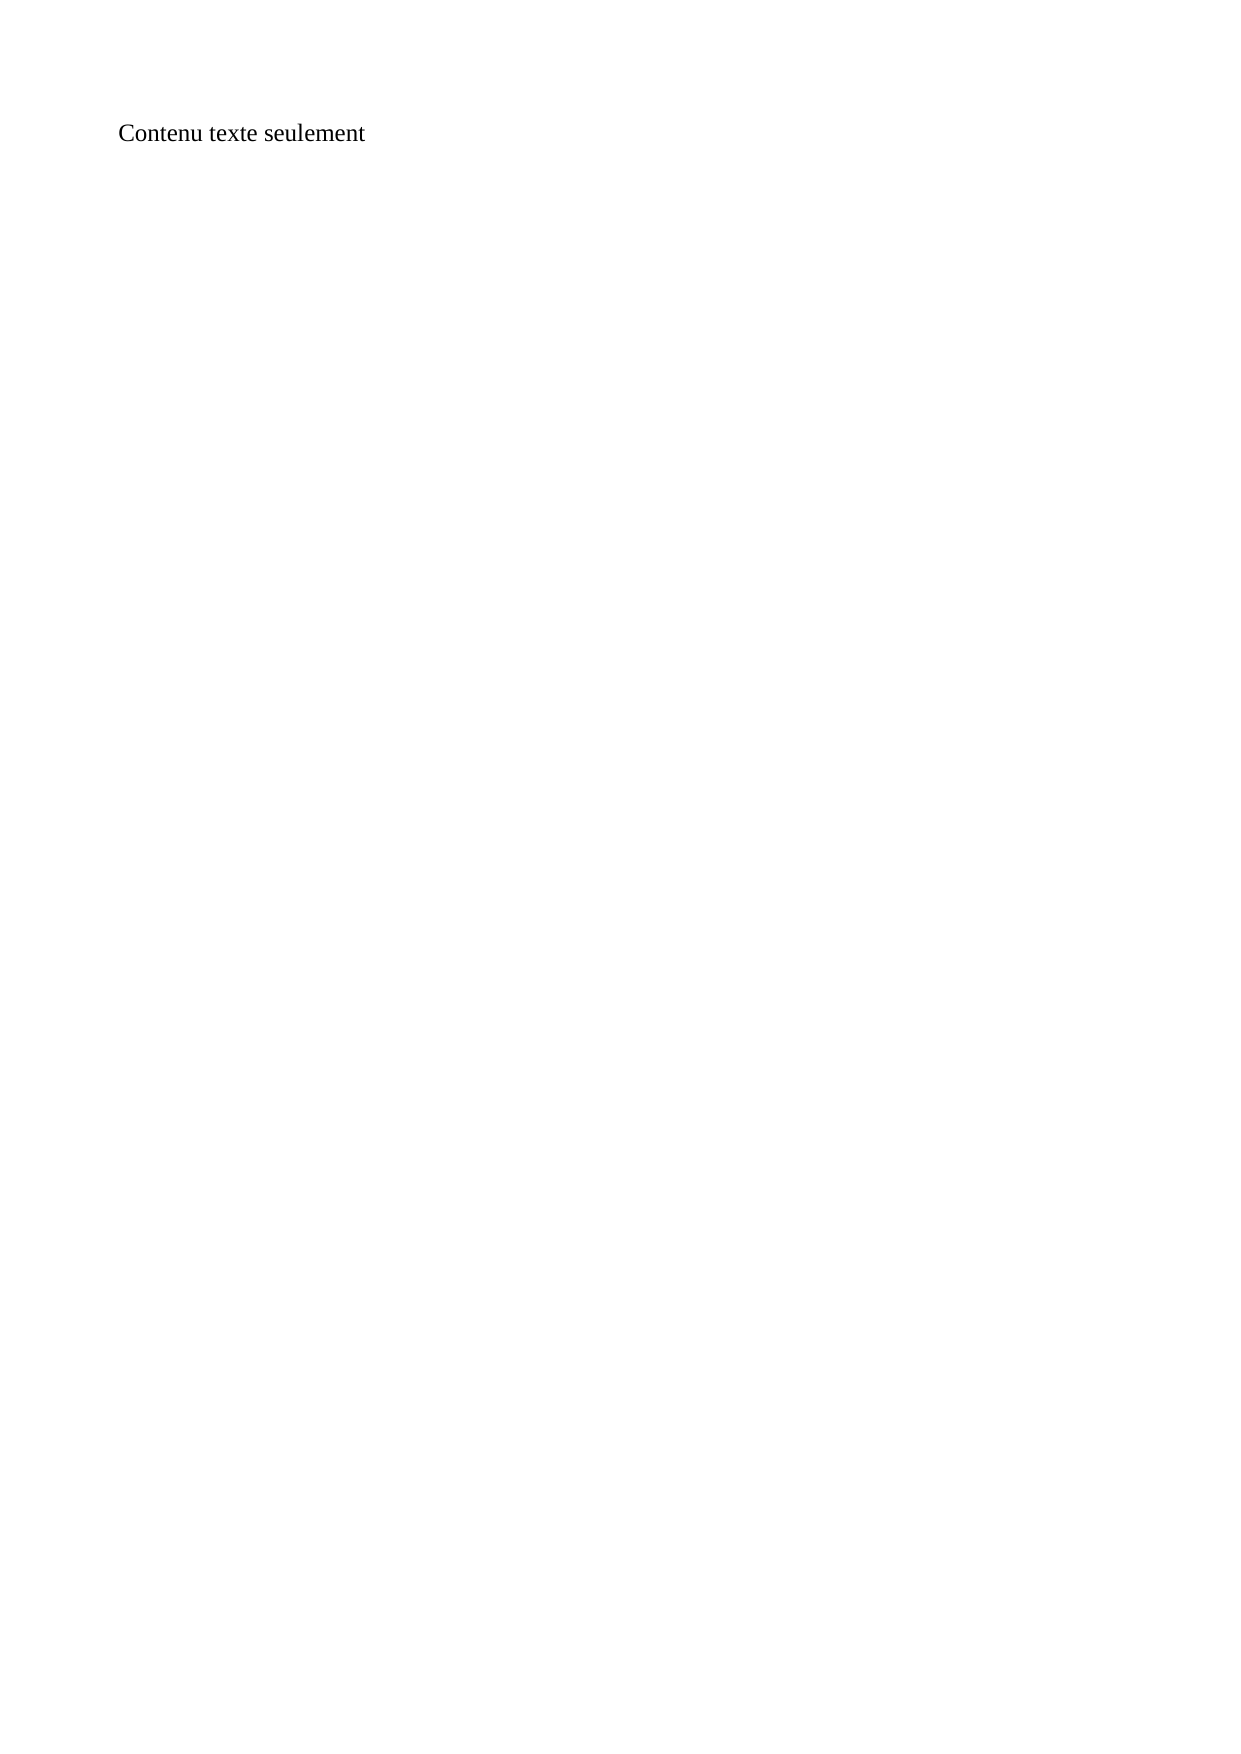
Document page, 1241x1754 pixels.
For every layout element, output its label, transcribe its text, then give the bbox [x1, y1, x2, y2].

text Contenu texte seulement [118, 118, 1122, 147]
